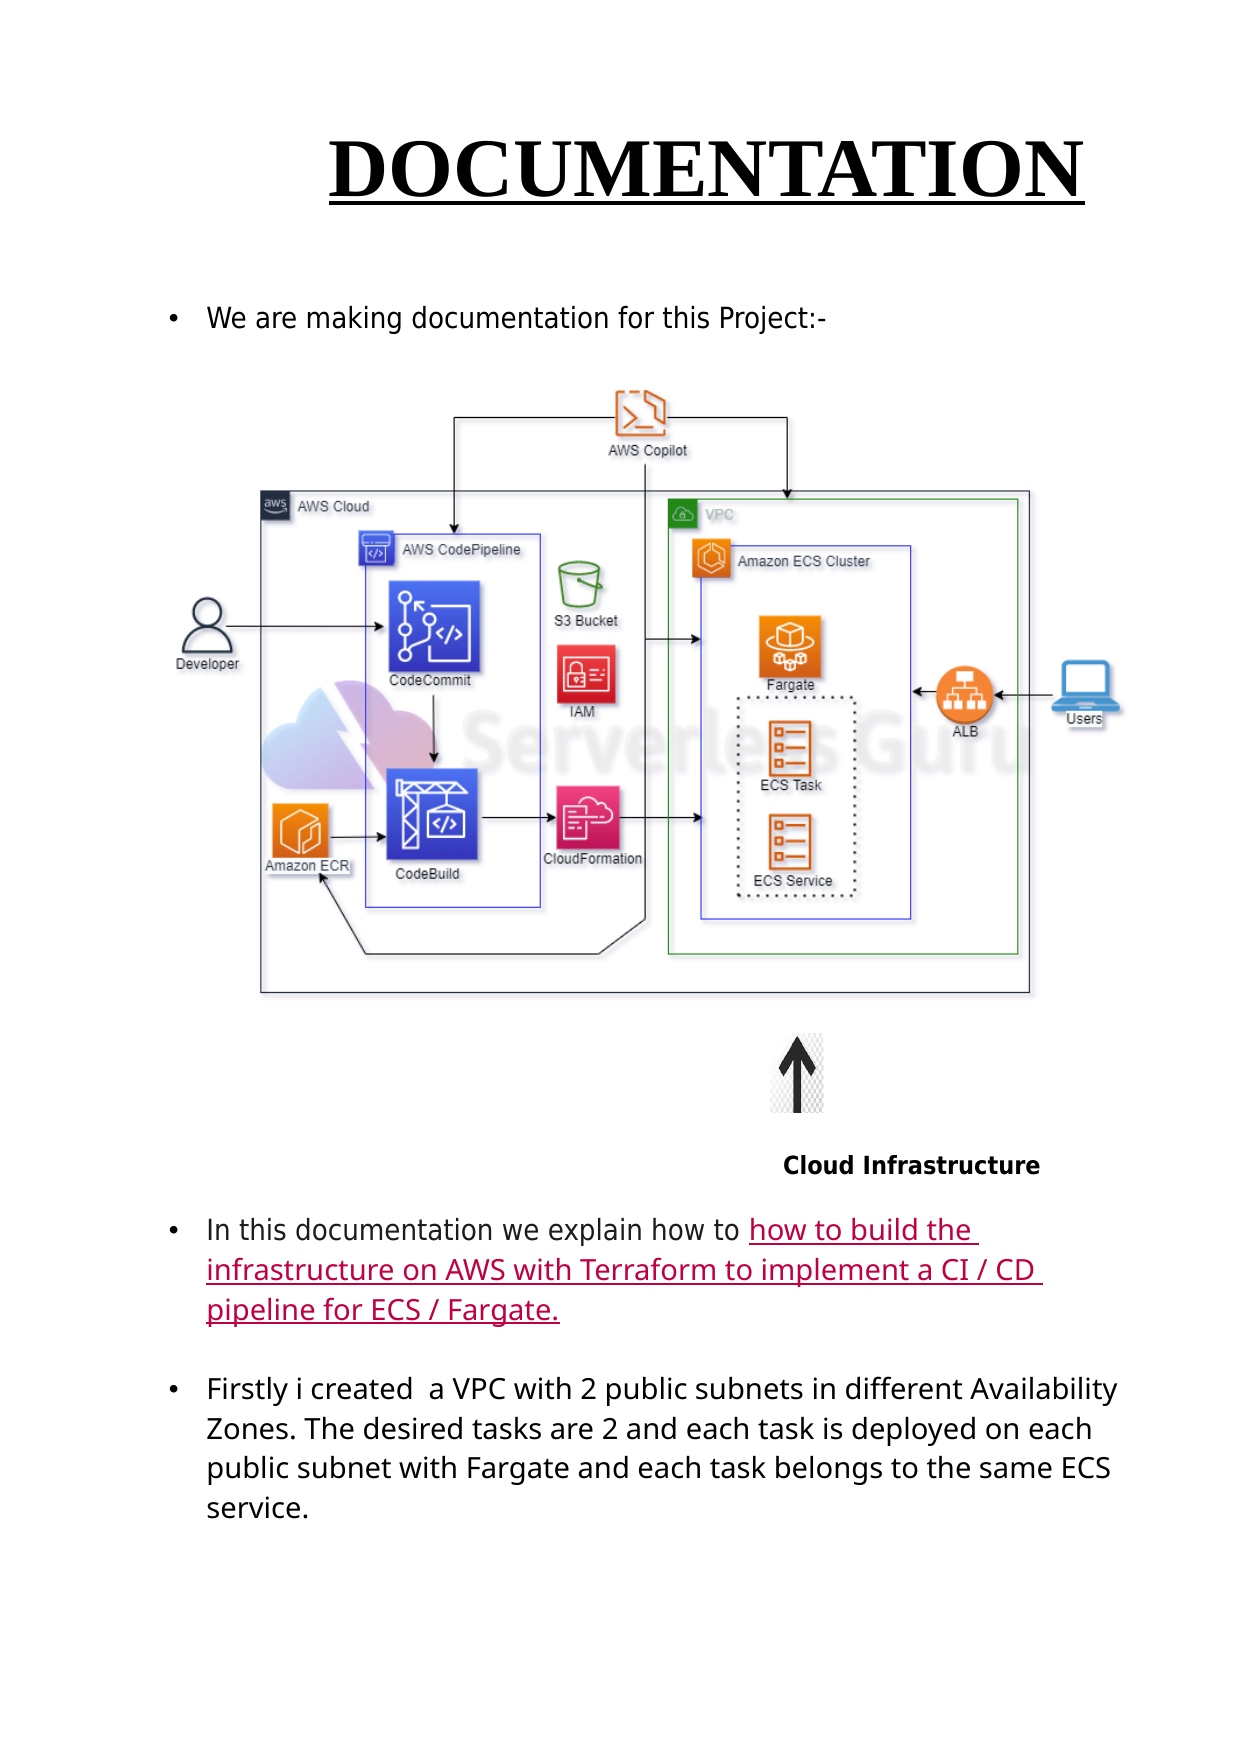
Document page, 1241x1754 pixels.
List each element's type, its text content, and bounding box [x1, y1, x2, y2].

picture [770, 1033, 824, 1113]
text DOCUMENTATION [118, 118, 1122, 214]
text Cloud Infrastructure [118, 1151, 1122, 1180]
list Firstly i created a VPC with 2 public subnets in different Availability Zones. The desired tasks are 2 and each task is deployed on each public subnet with Fargate and each task belongs to the same ECS service. [169, 1368, 1122, 1527]
picture [166, 390, 1150, 1006]
list We are making documentation for this Project:- [169, 301, 1122, 335]
list In this documentation we explain how to how to build the infrastructure on AWS with Terraform to implement a CI / CD pipeline for ECS / Fargate. [169, 1209, 1122, 1328]
